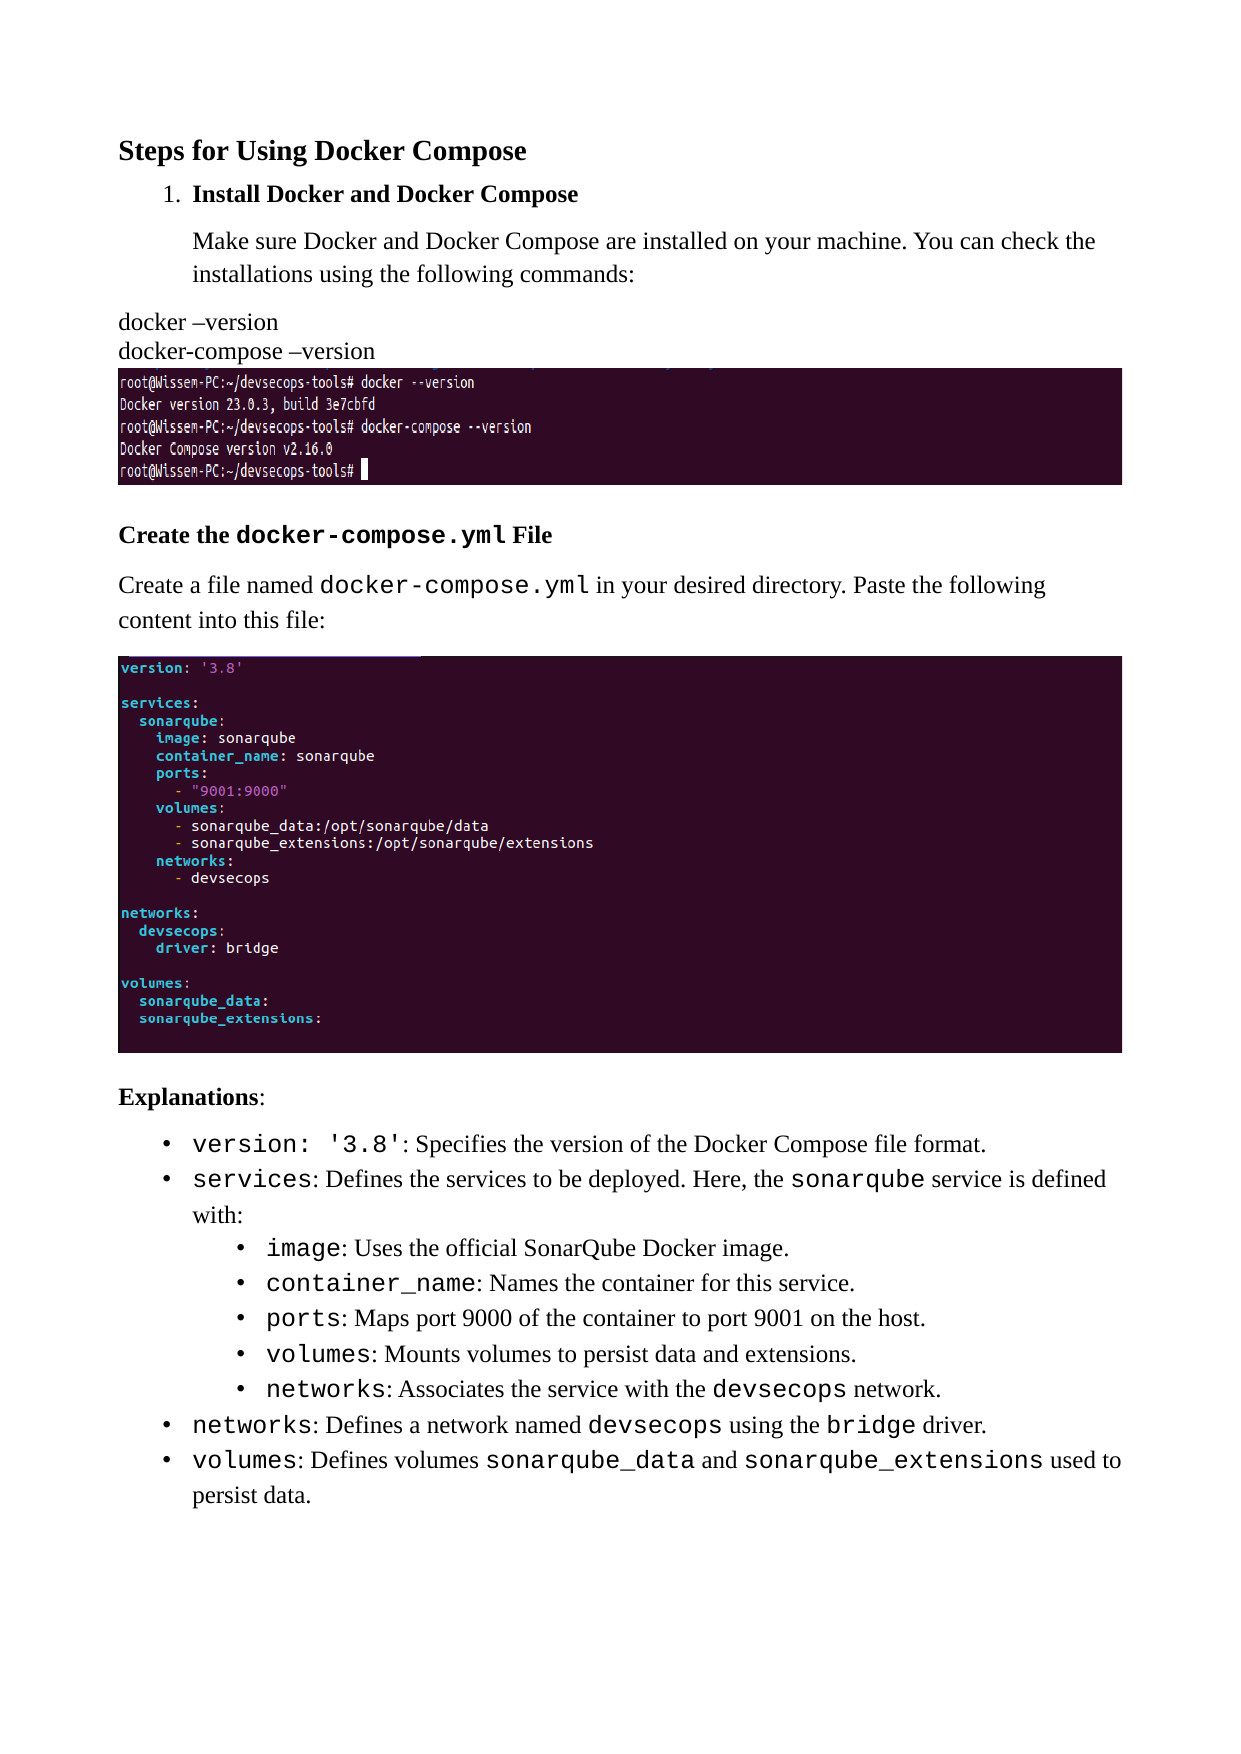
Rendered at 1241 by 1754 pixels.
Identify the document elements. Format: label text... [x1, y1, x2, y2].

list services: Defines the services to be deployed. Here, the sonarqube service is defined with: [162, 1164, 1122, 1228]
text docker-compose –version [118, 336, 1122, 364]
list networks: Defines a network named devsecops using the bridge driver. [162, 1410, 1122, 1441]
text Create a file named docker-compose.yml in your desired directory. Paste the following content into this file: [118, 570, 1122, 634]
list volumes: Mounts volumes to persist data and extensions. [236, 1339, 1122, 1370]
text docker –version [118, 307, 1122, 336]
picture [118, 656, 1123, 1053]
list version: '3.8': Specifies the version of the Docker Compose file format. [162, 1129, 1122, 1160]
list ports: Maps port 9000 of the container to port 9001 on the host. [236, 1303, 1122, 1334]
list container_name: Names the container for this service. [236, 1268, 1122, 1299]
list Install Docker and Docker Compose [162, 179, 1122, 207]
text Explanations: [118, 1082, 1122, 1110]
list Make sure Docker and Docker Compose are installed on your machine. You can check the installations using the following commands: [162, 226, 1122, 288]
subtitle Steps for Using Docker Compose [118, 133, 1122, 166]
list image: Uses the official SonarQube Docker image. [236, 1233, 1122, 1263]
list networks: Associates the service with the devsecops network. [236, 1374, 1122, 1405]
text Create the docker-compose.yml File [118, 520, 1122, 551]
list volumes: Defines volumes sonarqube_data and sonarqube_extensions used to persist data. [162, 1445, 1122, 1509]
picture [118, 368, 1123, 492]
